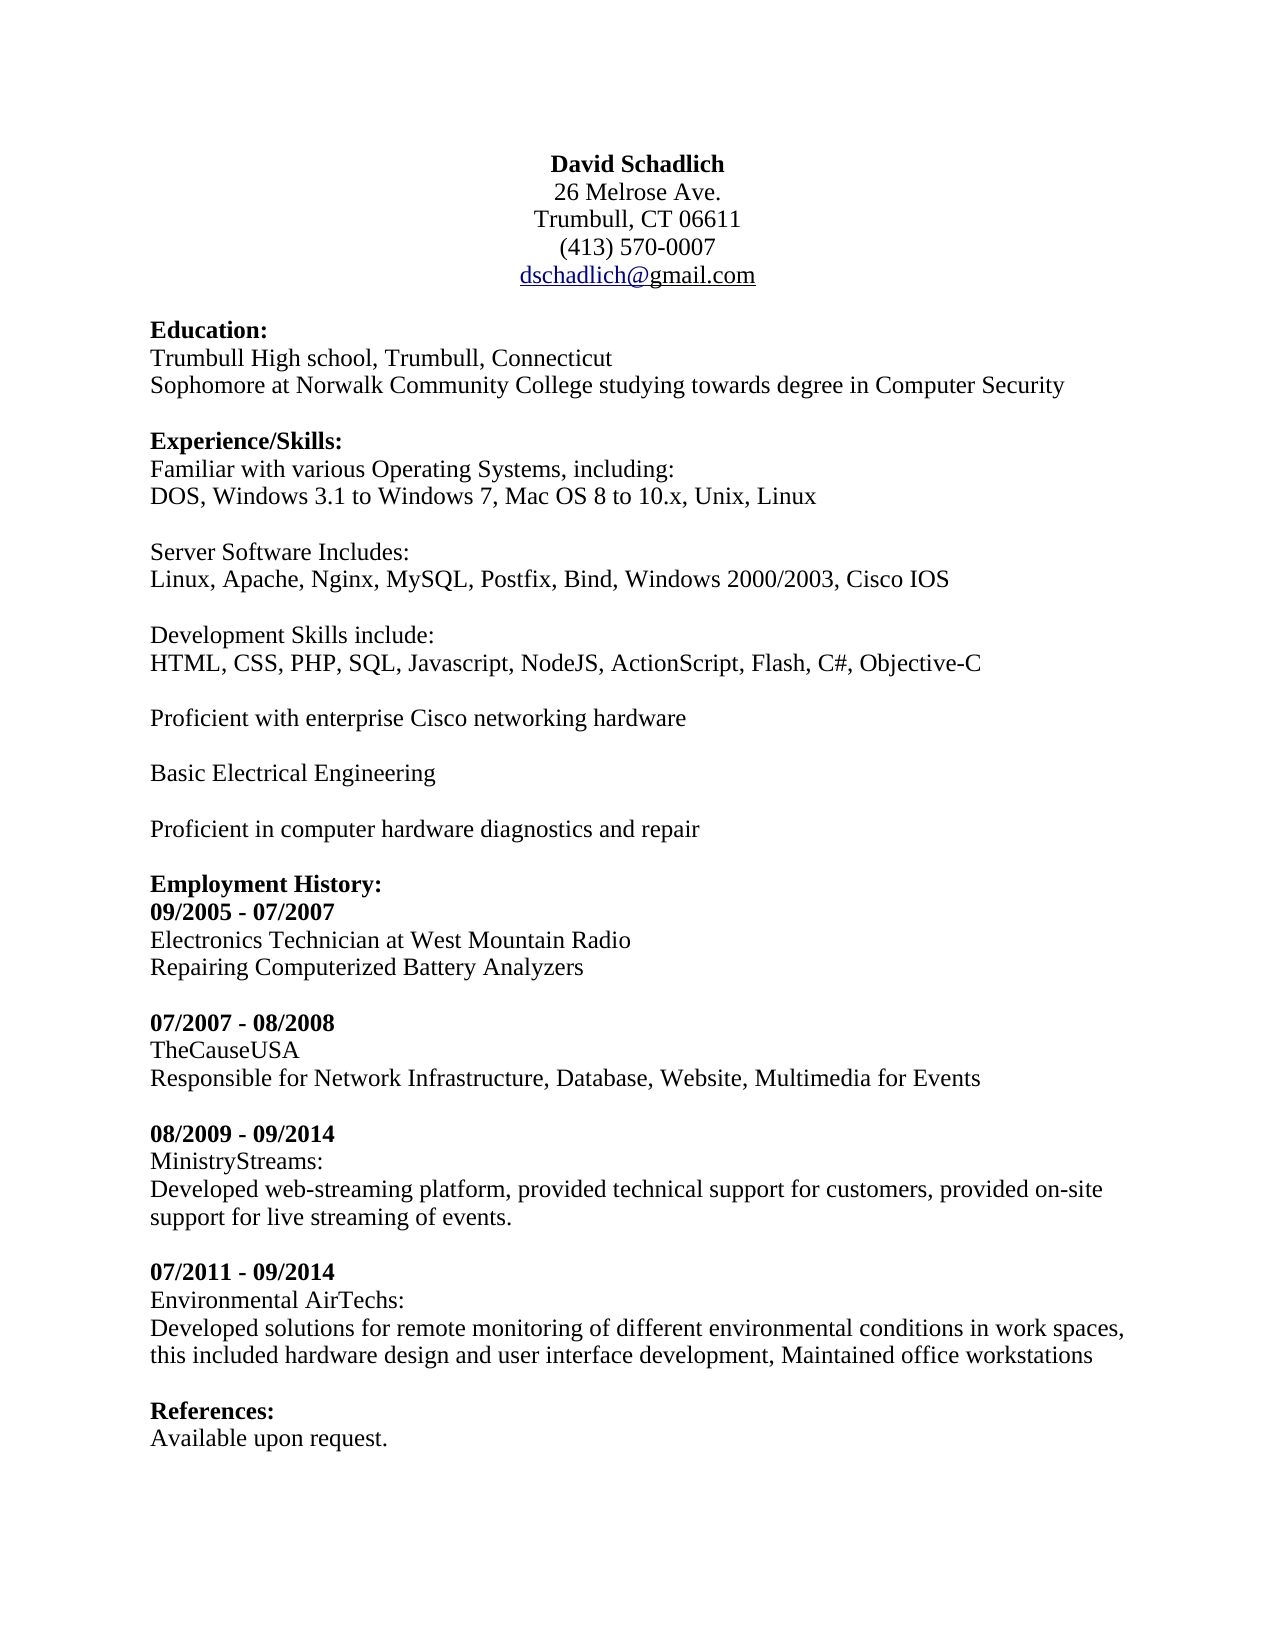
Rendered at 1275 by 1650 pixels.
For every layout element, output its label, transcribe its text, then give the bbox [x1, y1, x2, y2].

text 08/2009 - 09/2014 [150, 1120, 1125, 1147]
text Repairing Computerized Battery Analyzers [150, 953, 1125, 981]
text Trumbull, CT 06611 [262, 205, 1012, 233]
text Developed solutions for remote monitoring of different environmental conditions in work spaces, this included hardware design and user interface development, Maintained office workstations [150, 1314, 1125, 1369]
text Server Software Includes: [150, 538, 1125, 566]
text Proficient with enterprise Cisco networking hardware [150, 704, 1125, 732]
text References: [150, 1397, 1125, 1424]
text David Schadlich [262, 150, 1012, 178]
text Linux, Apache, Nginx, MySQL, Postfix, Bind, Windows 2000/2003, Cisco IOS [150, 566, 1125, 593]
text Trumbull High school, Trumbull, Connecticut [150, 344, 1125, 372]
text Basic Electrical Engineering [150, 759, 1125, 787]
text 26 Melrose Ave. [262, 178, 1012, 205]
text Familiar with various Operating Systems, including: [150, 455, 1125, 482]
text MinistryStreams: [150, 1147, 1125, 1175]
text Responsible for Network Infrastructure, Database, Website, Multimedia for Events [150, 1064, 1125, 1092]
text 07/2011 - 09/2014 [150, 1258, 1125, 1286]
text 07/2007 - 08/2008 [150, 1009, 1125, 1037]
text Development Skills include: [150, 621, 1125, 649]
text Education: [150, 316, 1125, 344]
text Experience/Skills: [150, 427, 1125, 455]
text Proficient in computer hardware diagnostics and repair [150, 815, 1125, 843]
text DOS, Windows 3.1 to Windows 7, Mac OS 8 to 10.x, Unix, Linux [150, 482, 1125, 510]
text Developed web-streaming platform, provided technical support for customers, provided on-site support for live streaming of events. [150, 1175, 1125, 1231]
text Employment History: [150, 870, 1125, 898]
text (413) 570-0007 [262, 233, 1012, 261]
text dschadlich@gmail.com [262, 261, 1012, 288]
text TheCauseUSA [150, 1037, 1125, 1064]
text Environmental AirTechs: [150, 1286, 1125, 1314]
text Electronics Technician at West Mountain Radio [150, 926, 1125, 953]
text Sophomore at Norwalk Community College studying towards degree in Computer Security [150, 372, 1125, 399]
text 09/2005 - 07/2007 [150, 898, 1125, 926]
text Available upon request. [150, 1424, 1125, 1452]
text HTML, CSS, PHP, SQL, Javascript, NodeJS, ActionScript, Flash, C#, Objective-C [150, 649, 1125, 676]
